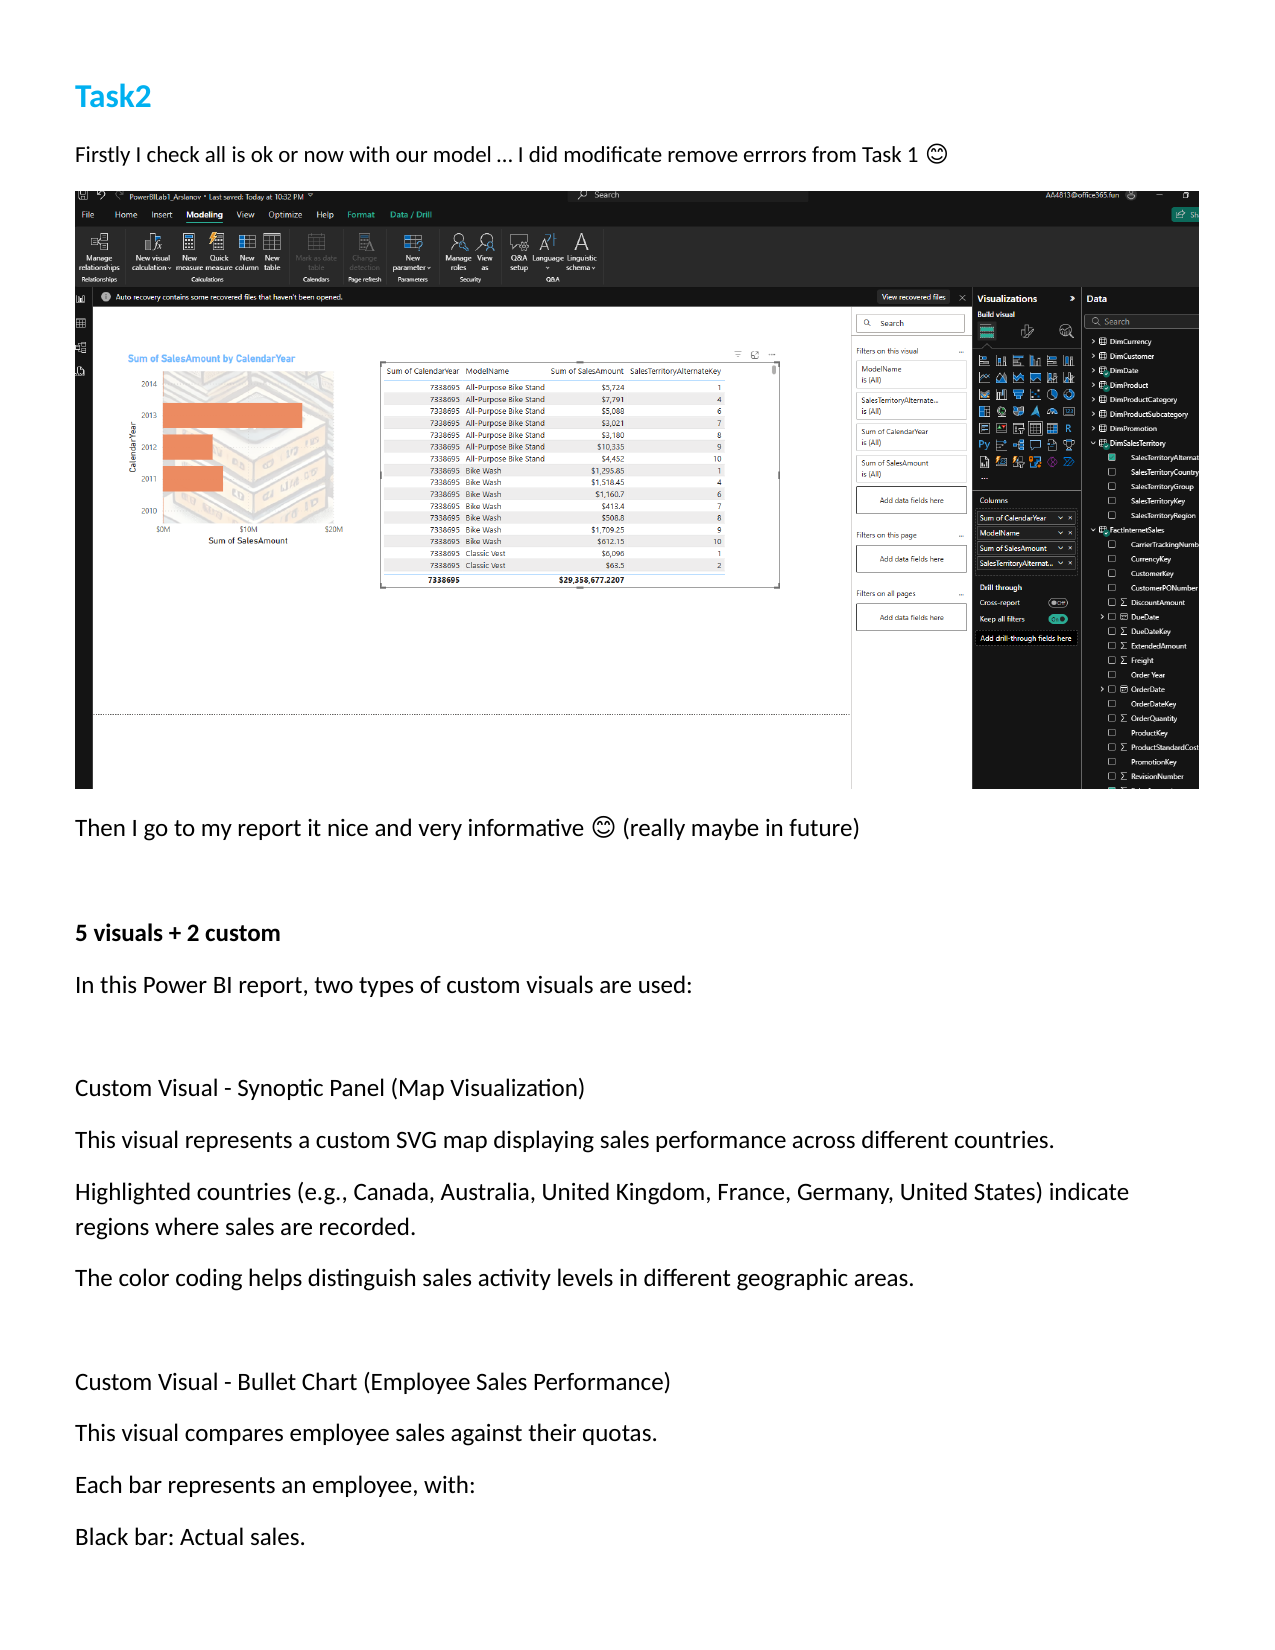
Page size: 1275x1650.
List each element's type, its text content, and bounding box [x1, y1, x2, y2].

text Custom Visual - Bullet Chart (Employee Sales Performance) [75, 1366, 1200, 1396]
text Custom Visual - Synoptic Panel (Map Visualization) [75, 1073, 1200, 1103]
text 5 visuals + 2 custom [75, 918, 1200, 948]
text This visual compares employee sales against their quotas. [75, 1418, 1200, 1448]
text In this Power BI report, two types of custom visuals are used: [75, 969, 1200, 1000]
text Black bar: Actual sales. [75, 1521, 1200, 1551]
text Highlighted countries (e.g., Canada, Australia, United Kingdom, France, Germany, United States) indicate regions where sales are recorded. [75, 1176, 1200, 1241]
text The color coding helps distinguish sales activity levels in different geographic areas. [75, 1263, 1200, 1293]
text This visual represents a custom SVG map displaying sales performance across different countries. [75, 1124, 1200, 1155]
text Firstly I check all is ok or now with our model … I did modificate remove errrors from Task 1 😊 [75, 138, 1200, 170]
text Each bar represents an employee, with: [75, 1469, 1200, 1500]
text Task2 [75, 75, 1200, 116]
text Then I go to my report it nice and very informative 😊 (really maybe in future) [75, 810, 1200, 844]
